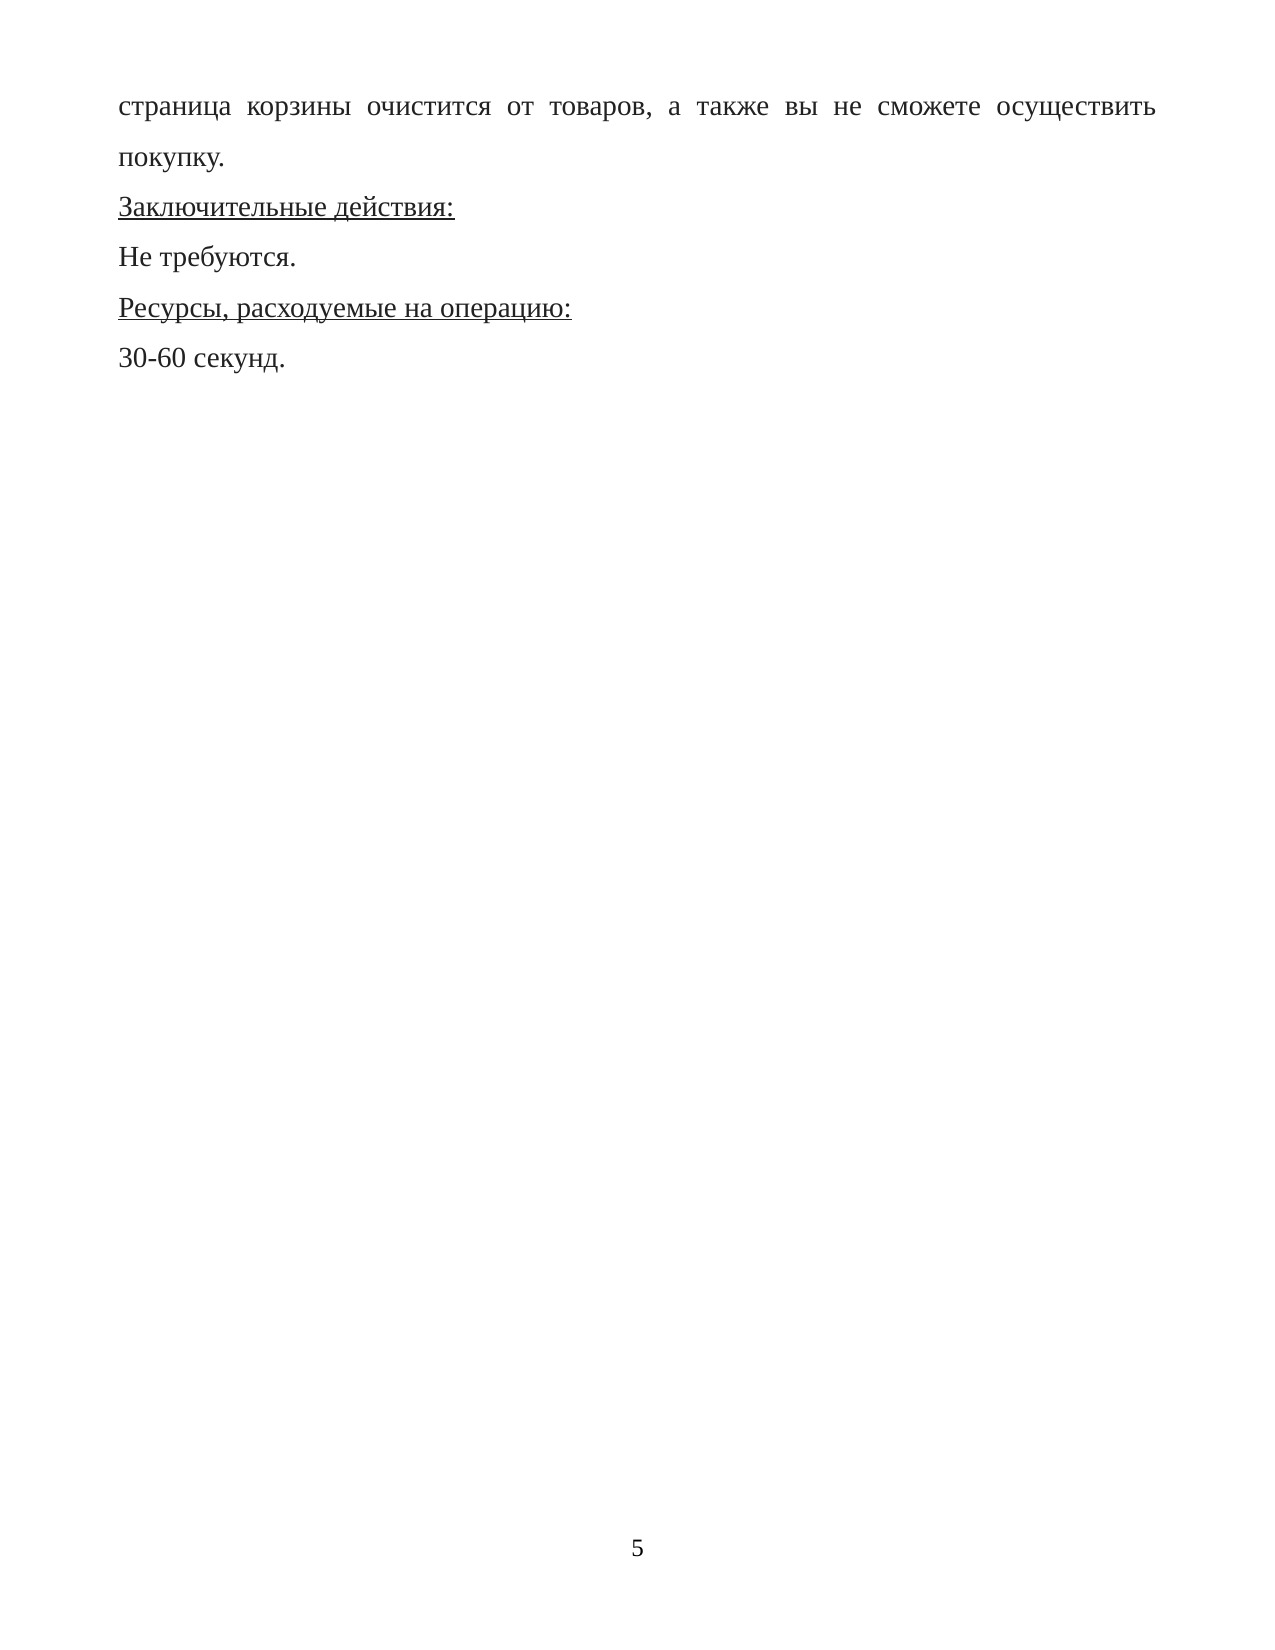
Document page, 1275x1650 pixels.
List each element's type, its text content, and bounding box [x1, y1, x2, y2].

text страница корзины очистится от товаров, а также вы не сможете осуществить покупку. [118, 88, 1157, 172]
text Ресурсы, расходуемые на операцию: [118, 290, 1157, 323]
text 30-60 секунд. [118, 340, 1157, 374]
text Заключительные действия: [118, 189, 1157, 223]
text Не требуются. [118, 239, 1157, 273]
